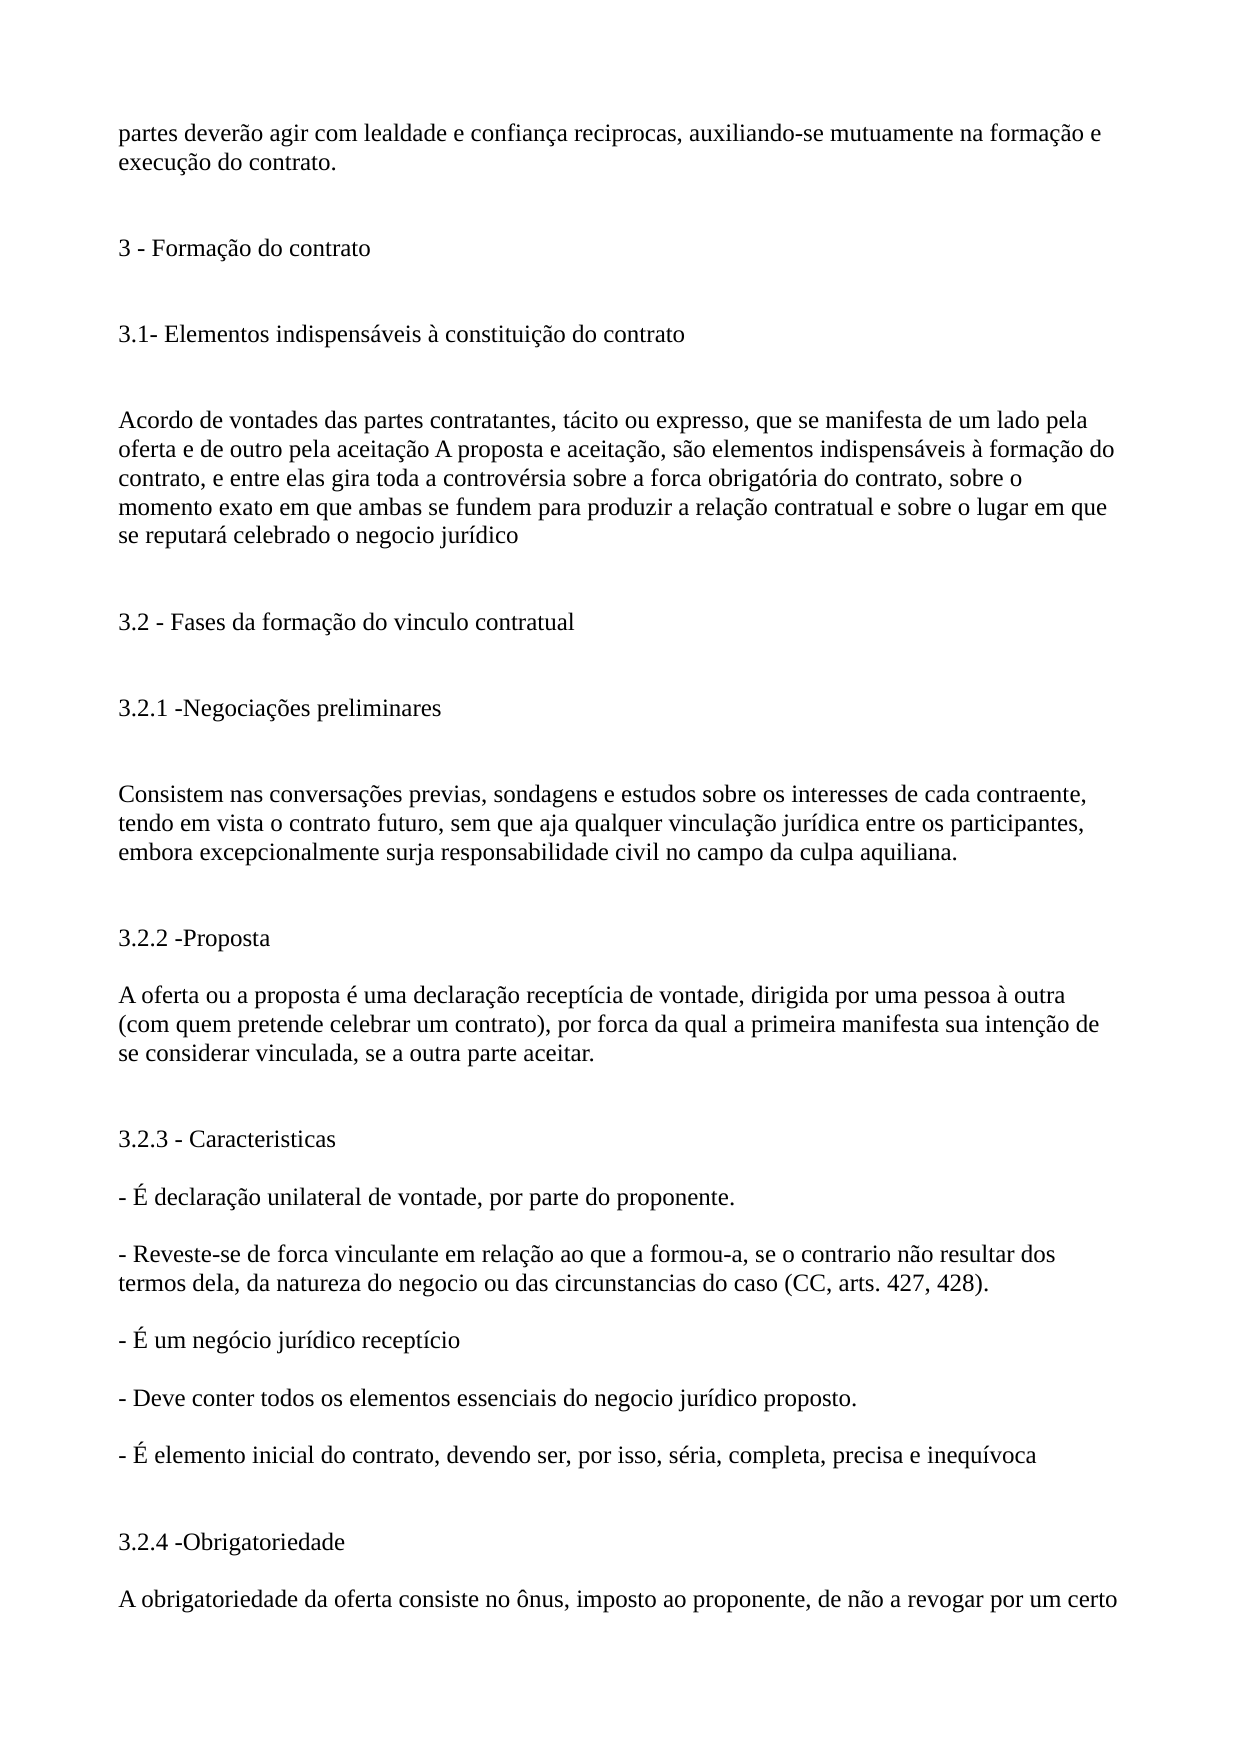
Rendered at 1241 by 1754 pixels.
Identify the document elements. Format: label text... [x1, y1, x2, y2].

text - É elemento inicial do contrato, devendo ser, por isso, séria, completa, precisa e inequívoca [118, 1441, 1122, 1469]
text 3.2.4 -Obrigatoriedade [118, 1527, 1122, 1556]
text 3.1- Elementos indispensáveis à constituição do contrato [118, 319, 1122, 348]
text Consistem nas conversações previas, sondagens e estudos sobre os interesses de cada contraente, tendo em vista o contrato futuro, sem que aja qualquer vinculação jurídica entre os participantes, embora excepcionalmente surja responsabilidade civil no campo da culpa aquiliana. [118, 779, 1122, 866]
text 3.2.3 - Caracteristicas [118, 1124, 1122, 1153]
text 3 - Formação do contrato [118, 233, 1122, 262]
text 3.2 - Fases da formação do vinculo contratual [118, 607, 1122, 636]
text - É declaração unilateral de vontade, por parte do proponente. [118, 1182, 1122, 1211]
text 3.2.2 -Proposta [118, 923, 1122, 952]
text partes deverão agir com lealdade e confiança reciprocas, auxiliando-se mutuamente na formação e execução do contrato. [118, 118, 1122, 176]
text - Reveste-se de forca vinculante em relação ao que a formou-a, se o contrario não resultar dos termos dela, da natureza do negocio ou das circunstancias do caso (CC, arts. 427, 428). [118, 1239, 1122, 1297]
text A obrigatoriedade da oferta consiste no ônus, imposto ao proponente, de não a revogar por um certo [118, 1584, 1122, 1613]
text 3.2.1 -Negociações preliminares [118, 693, 1122, 722]
text - Deve conter todos os elementos essenciais do negocio jurídico proposto. [118, 1383, 1122, 1412]
text - É um negócio jurídico receptício [118, 1326, 1122, 1354]
text A oferta ou a proposta é uma declaração receptícia de vontade, dirigida por uma pessoa à outra (com quem pretende celebrar um contrato), por forca da qual a primeira manifesta sua intenção de se considerar vinculada, se a outra parte aceitar. [118, 981, 1122, 1067]
text Acordo de vontades das partes contratantes, tácito ou expresso, que se manifesta de um lado pela oferta e de outro pela aceitação A proposta e aceitação, são elementos indispensáveis à formação do contrato, e entre elas gira toda a controvérsia sobre a forca obrigatória do contrato, sobre o momento exato em que ambas se fundem para produzir a relação contratual e sobre o lugar em que se reputará celebrado o negocio jurídico [118, 406, 1122, 549]
